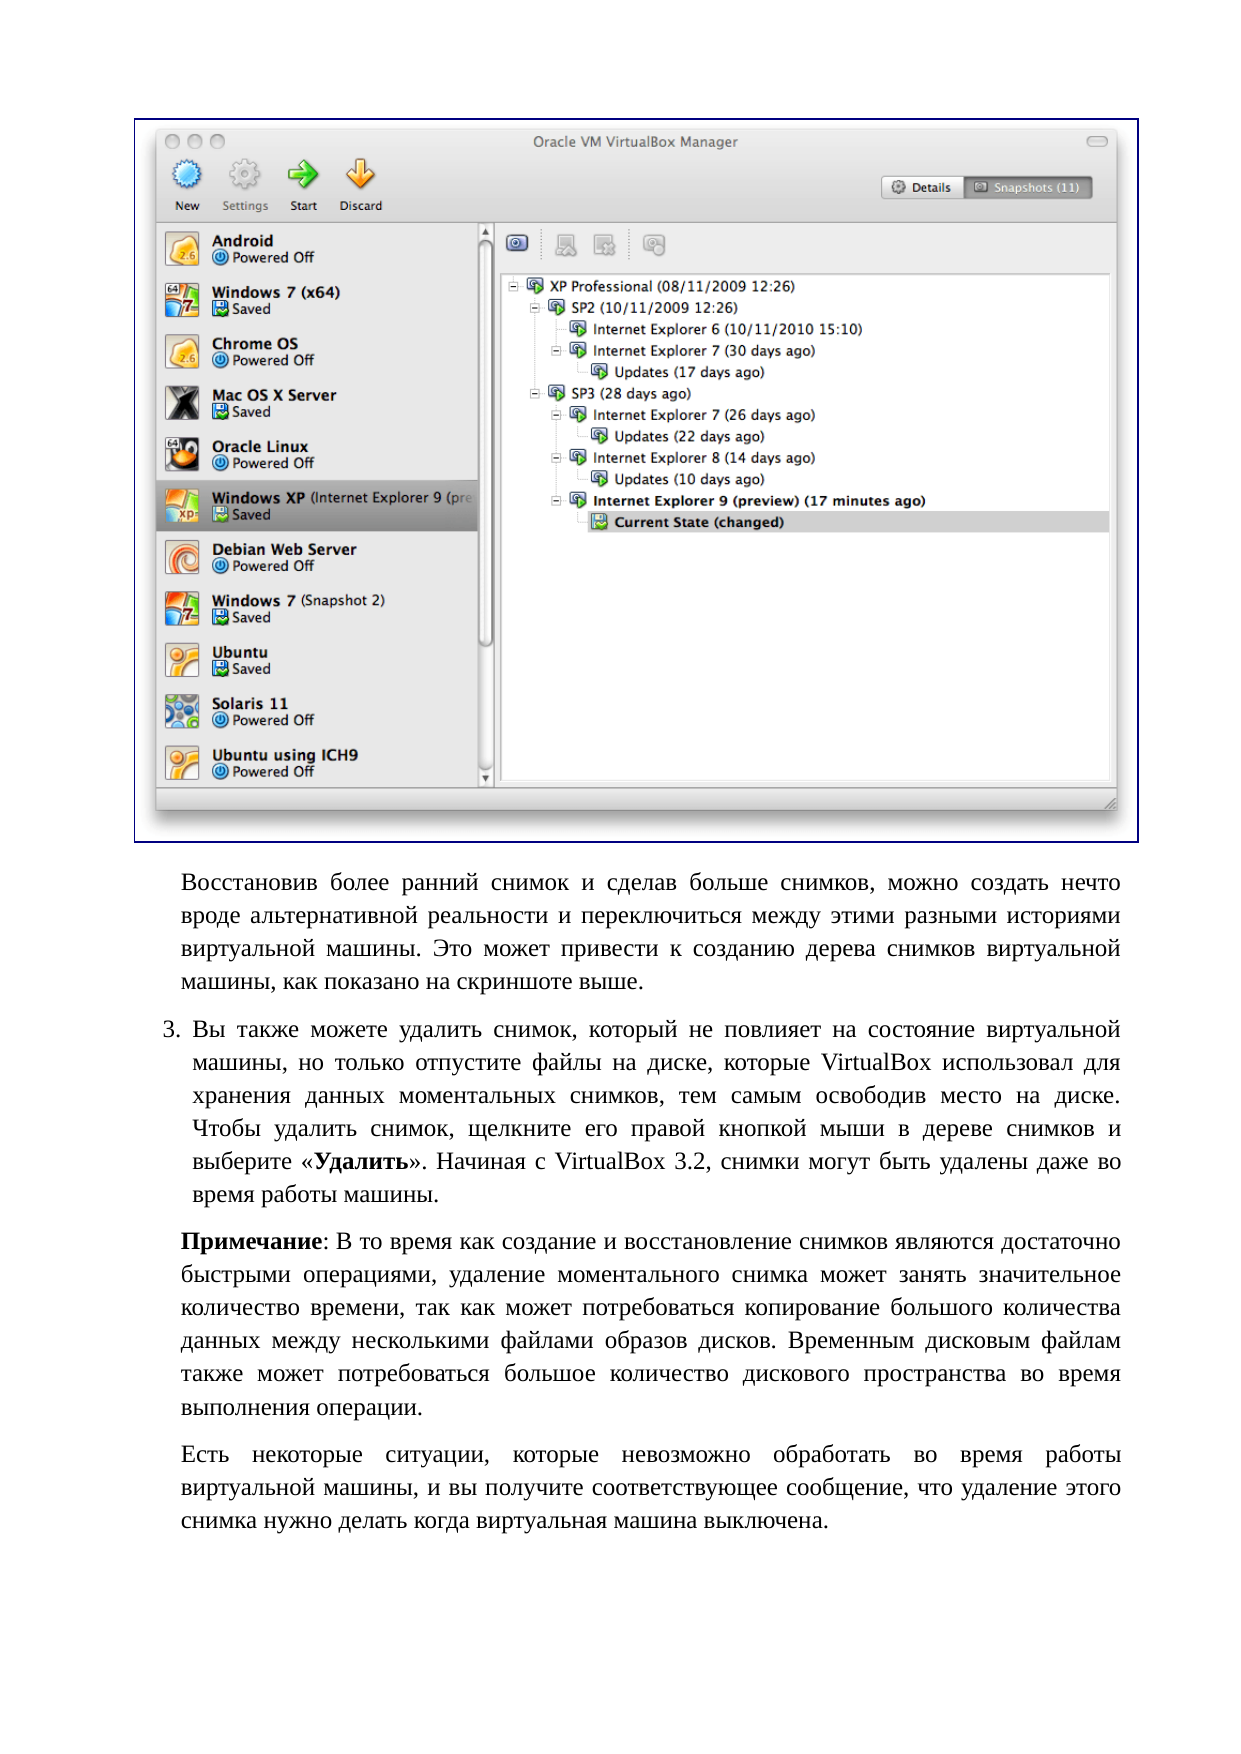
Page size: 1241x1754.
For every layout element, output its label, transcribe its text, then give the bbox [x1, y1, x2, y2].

text Восстановив более ранний снимок и сделав больше снимков, можно создать нечто вроде альтернативной реальности и переключиться между этими разными историями виртуальной машины. Это может привести к созданию дерева снимков виртуальной машины, как показано на скриншоте выше. [181, 867, 1122, 995]
text Есть некоторые ситуации, которые невозможно обработать во время работы виртуальной машины, и вы получите соответствующее сообщение, что удаление этого снимка нужно делать когда виртуальная машина выключена. [181, 1439, 1122, 1534]
list Вы также можете удалить снимок, который не повлияет на состояние виртуальной машины, но только отпустите файлы на диске, которые VirtualBox использовал для хранения данных моментальных снимков, тем самым освободив место на диске. Чтобы удалить снимок, щелкните его правой кнопкой мыши в дереве снимков и выберите «Удалить». Начиная с VirtualBox 3.2, снимки могут быть удалены даже во время работы машины. [162, 1014, 1122, 1208]
text Примечание: В то время как создание и восстановление снимков являются достаточно быстрыми операциями, удаление моментального снимка может занять значительное количество времени, так как может потребоваться копирование большого количества данных между несколькими файлами образов дисков. Временным дисковым файлам также может потребоваться большое количество дискового пространства во время выполнения операции. [181, 1226, 1122, 1420]
picture [135, 120, 1137, 841]
